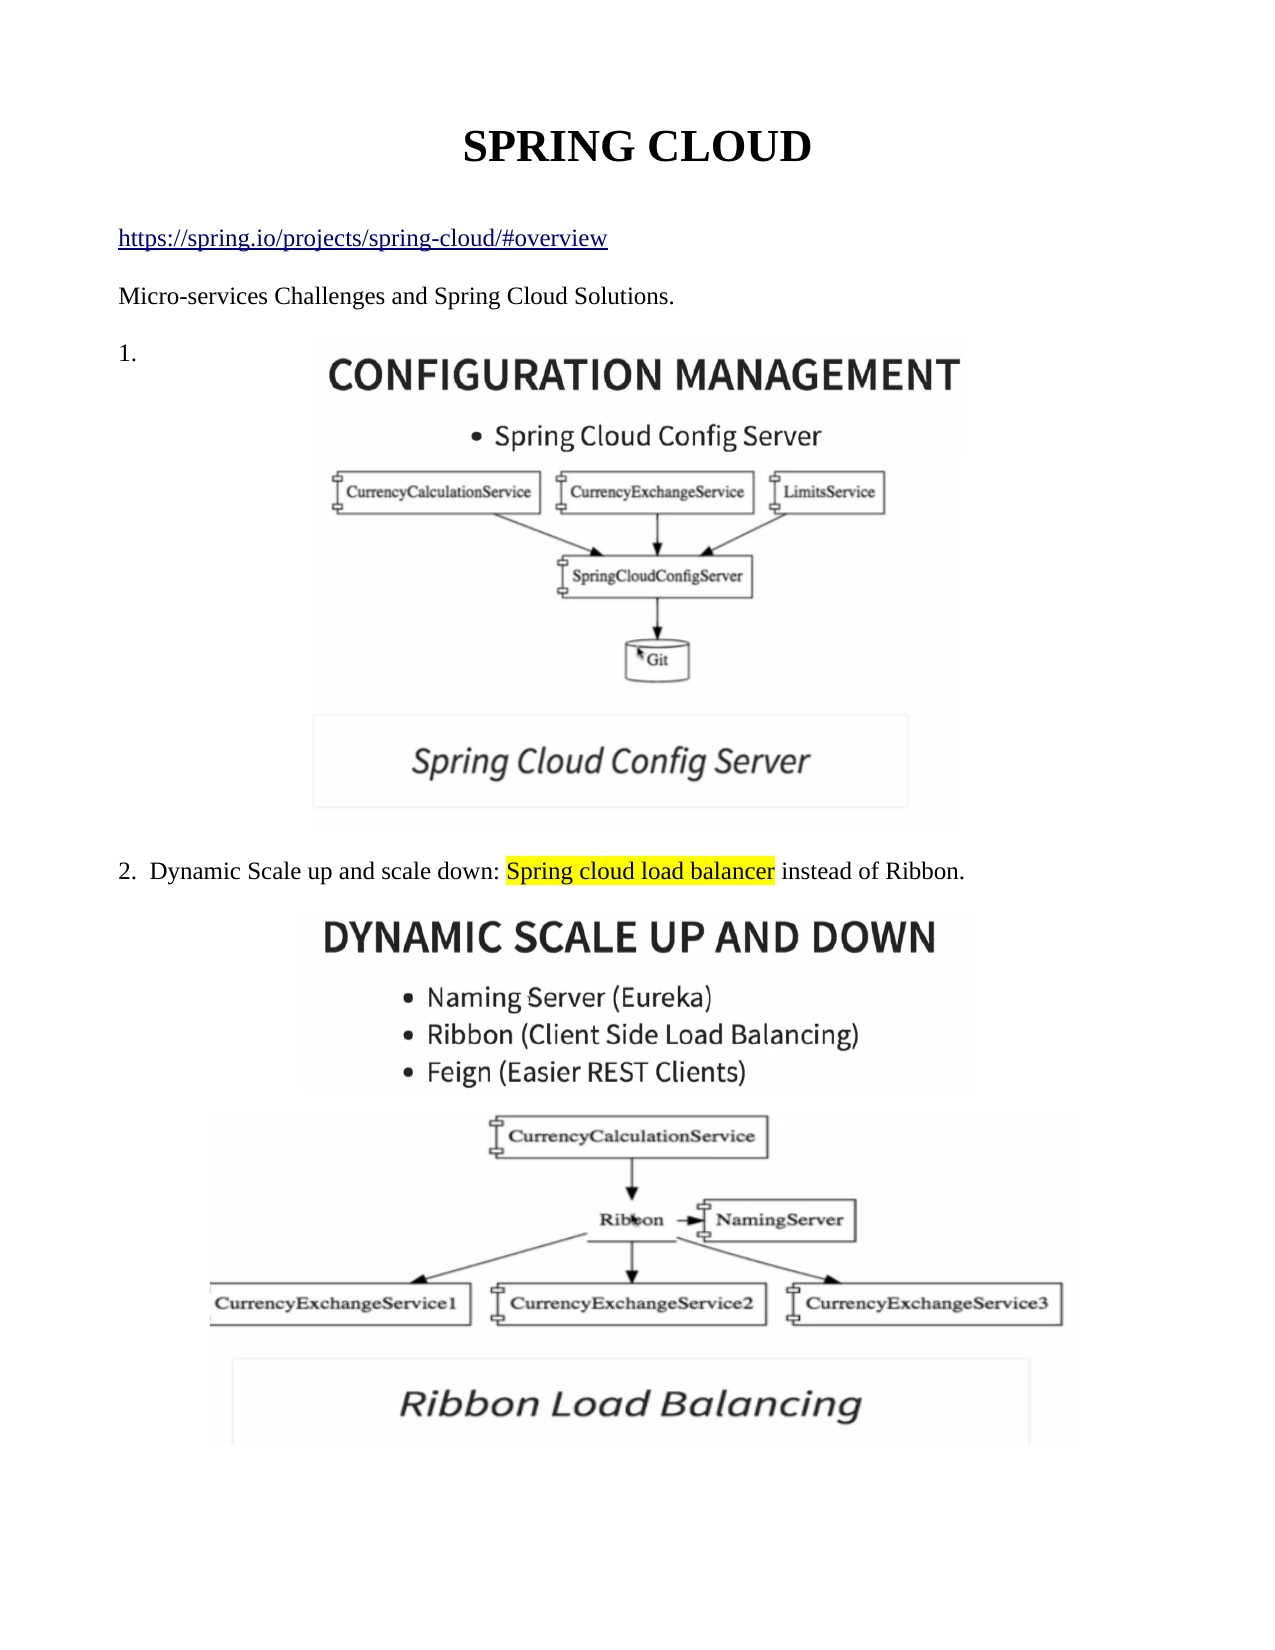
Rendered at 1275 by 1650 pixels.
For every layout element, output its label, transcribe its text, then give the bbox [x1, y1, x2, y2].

text Micro-services Challenges and Spring Cloud Solutions. [118, 281, 1157, 310]
text 2. Dynamic Scale up and scale down: Spring cloud load balancer instead of Ribbon. [118, 856, 1157, 885]
picture [298, 913, 977, 1094]
picture [308, 338, 967, 829]
text 1. [118, 338, 308, 367]
text SPRING CLOUD [118, 118, 1157, 171]
text [967, 338, 1157, 367]
text https://spring.io/projects/spring-cloud/#overview [118, 223, 1157, 252]
picture [209, 1111, 1080, 1445]
